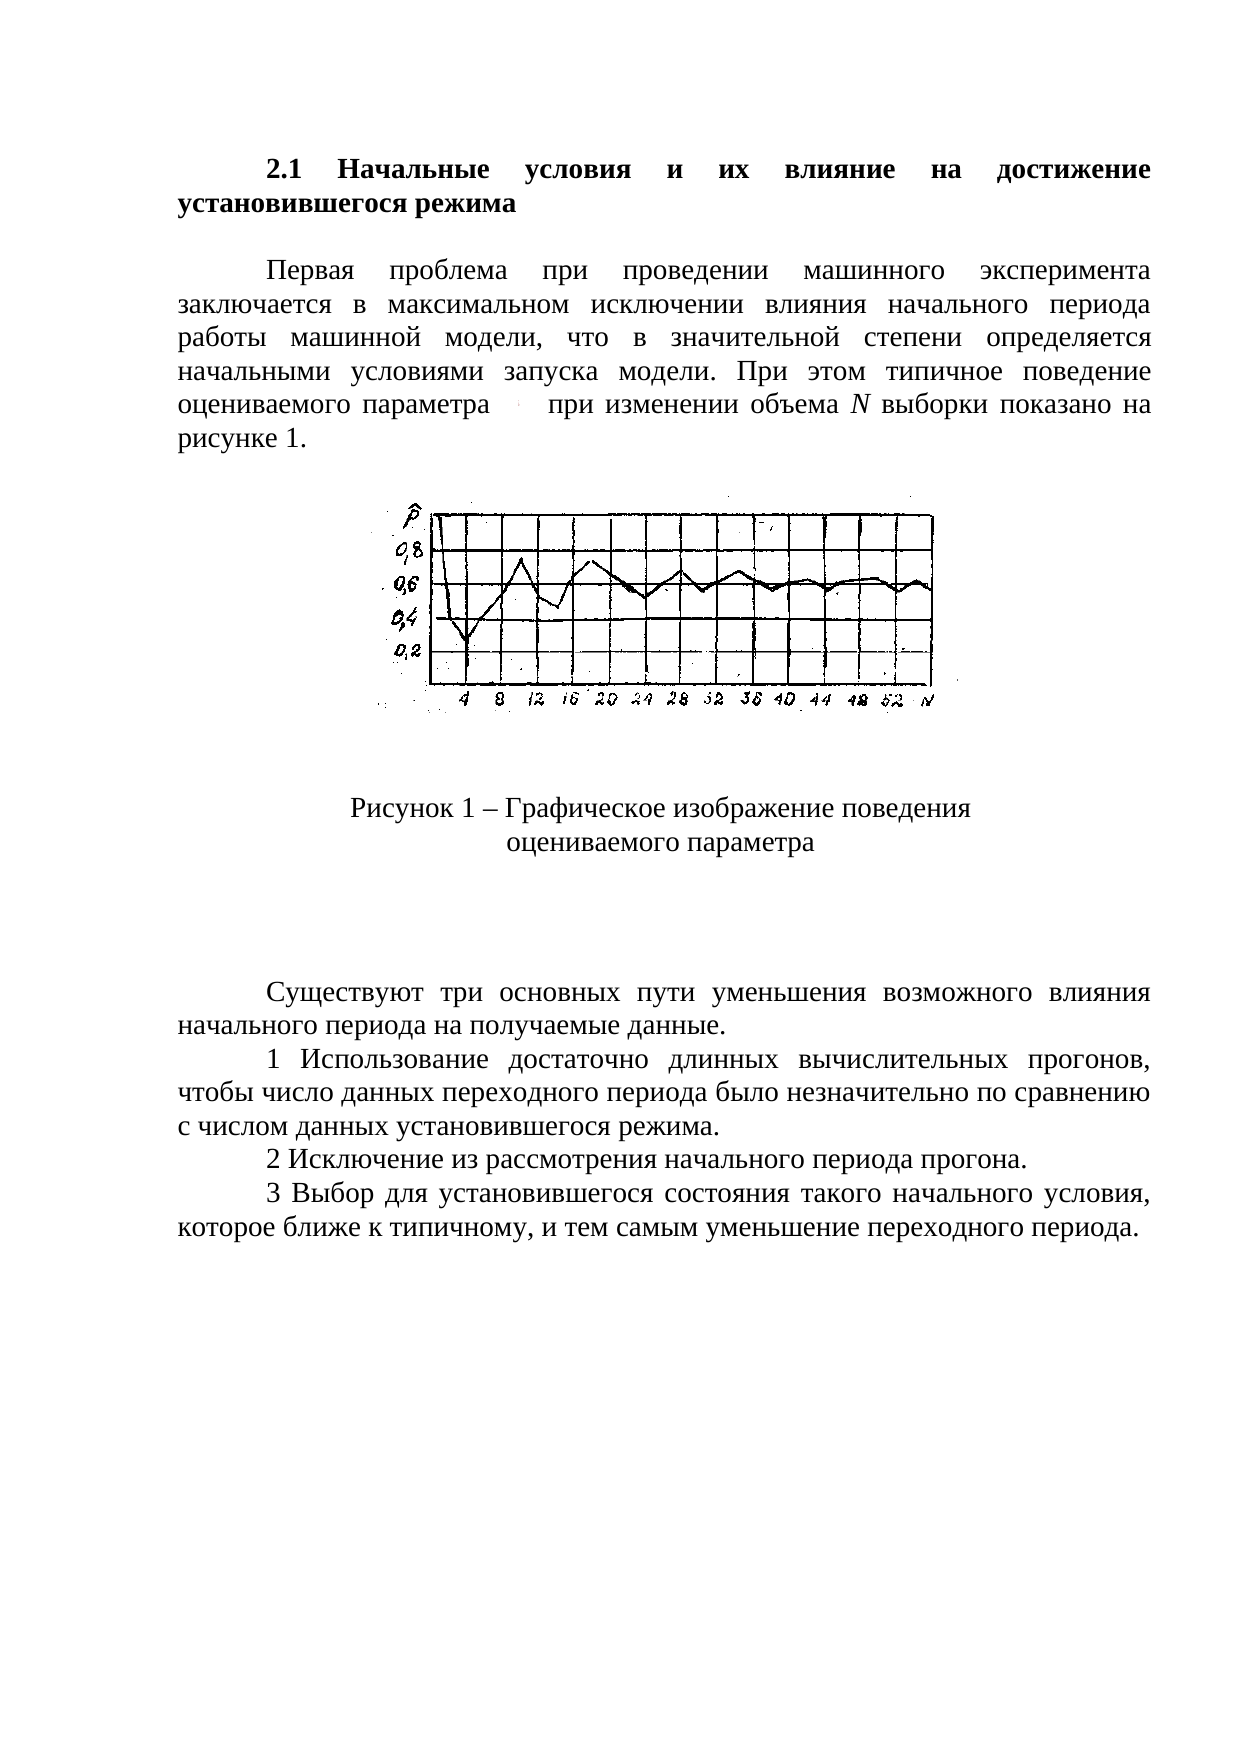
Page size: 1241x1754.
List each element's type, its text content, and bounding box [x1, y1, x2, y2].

text Существуют три основных пути уменьшения возможного влияния начального периода на получаемые данные. [177, 974, 1152, 1041]
text Первая проблема при проведении машинного эксперимента заключается в максимальном исключении влияния начального периода работы машинной модели, что в значительной степени определяется начальными условиями запуска модели. При этом типичное поведение оцениваемого параметра при изменении объема N выборки показано на рисунке 1. [177, 252, 1152, 453]
text 1 Использование достаточно длинных вычислительных прогонов, чтобы число данных переходного периода было незначительно по сравнению с числом данных установившегося режима. [177, 1041, 1152, 1142]
text 2 Исключение из рассмотрения начального периода прогона. [177, 1142, 1152, 1175]
text 3 Выбор для установившегося состояния такого начального условия, которое ближе к типичному, и тем самым уменьшение переходного периода. [177, 1175, 1152, 1242]
text 2.1 Начальные условия и их влияние на достижение установившегося режима [177, 152, 1152, 219]
